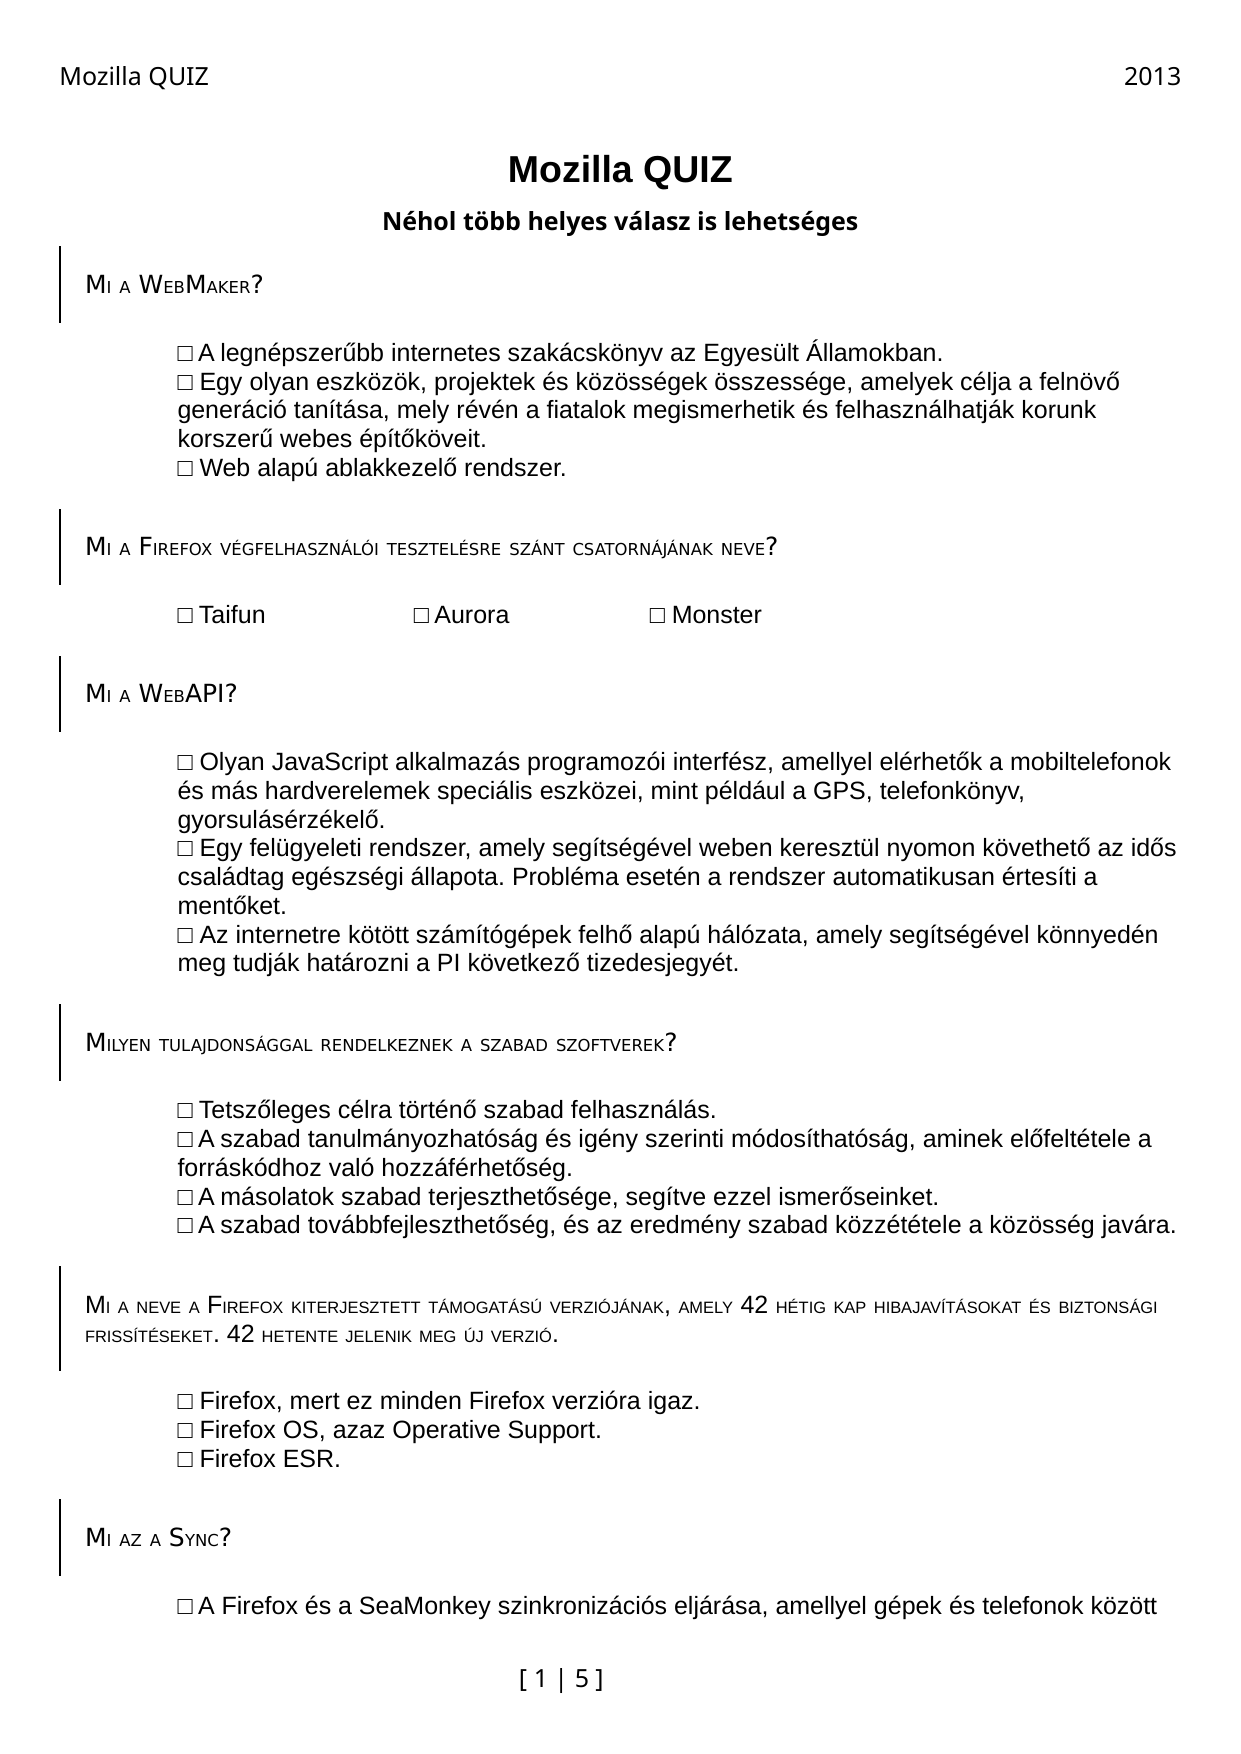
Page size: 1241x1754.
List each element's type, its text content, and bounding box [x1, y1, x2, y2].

text Mi a WebMaker? [61, 246, 1181, 323]
title Mozilla QUIZ [59, 148, 1181, 191]
text Mi a WebAPI? [61, 656, 1181, 732]
text Néhol több helyes válasz is lehetséges [59, 203, 1181, 237]
text □ Firefox, mert ez minden Firefox verzióra igaz. □ Firefox OS, azaz Operative Support. □ Firefox ESR. [177, 1386, 1181, 1472]
text □ Taifun □ Aurora □ Monster [177, 600, 1181, 629]
text Mi a Firefox végfelhasználói tesztelésre szánt csatornájának neve? [59, 508, 1181, 585]
text Milyen tulajdonsággal rendelkeznek a szabad szoftverek? [61, 1004, 1181, 1081]
text □ A legnépszerűbb internetes szakácskönyv az Egyesült Államokban. □ Egy olyan eszközök, projektek és közösségek összessége, amelyek célja a felnövő generáció tanítása, mely révén a fiatalok megismerhetik és felhasználhatják korunk korszerű webes építőköveit. □ Web alapú ablakkezelő rendszer. [177, 338, 1181, 481]
text Mi a neve a Firefox kiterjesztett támogatású verziójának, amely 42 hétig kap hibajavításokat és biztonsági frissítéseket. 42 hetente jelenik meg új verzió. [61, 1266, 1181, 1371]
text □ Tetszőleges célra történő szabad felhasználás. □ A szabad tanulmányozhatóság és igény szerinti módosíthatóság, aminek előfeltétele a forráskódhoz való hozzáférhetőség. □ A másolatok szabad terjeszthetősége, segítve ezzel ismerőseinket. □ A szabad továbbfejleszthetőség, és az eredmény szabad közzététele a közösség javára. [177, 1096, 1181, 1239]
text □ A Firefox és a SeaMonkey szinkronizációs eljárása, amellyel gépek és telefonok között [177, 1591, 1181, 1619]
text Mi az a Sync? [61, 1499, 1181, 1576]
text □ Olyan JavaScript alkalmazás programozói interfész, amellyel elérhetők a mobiltelefonok és más hardverelemek speciális eszközei, mint például a GPS, telefonkönyv, gyorsulásérzékelő. □ Egy felügyeleti rendszer, amely segítségével weben keresztül nyomon követhető az idős családtag egészségi állapota. Probléma esetén a rendszer automatikusan értesíti a mentőket. □ Az internetre kötött számítógépek felhő alapú hálózata, amely segítségével könnyedén meg tudják határozni a PI következő tizedesjegyét. [177, 747, 1181, 977]
